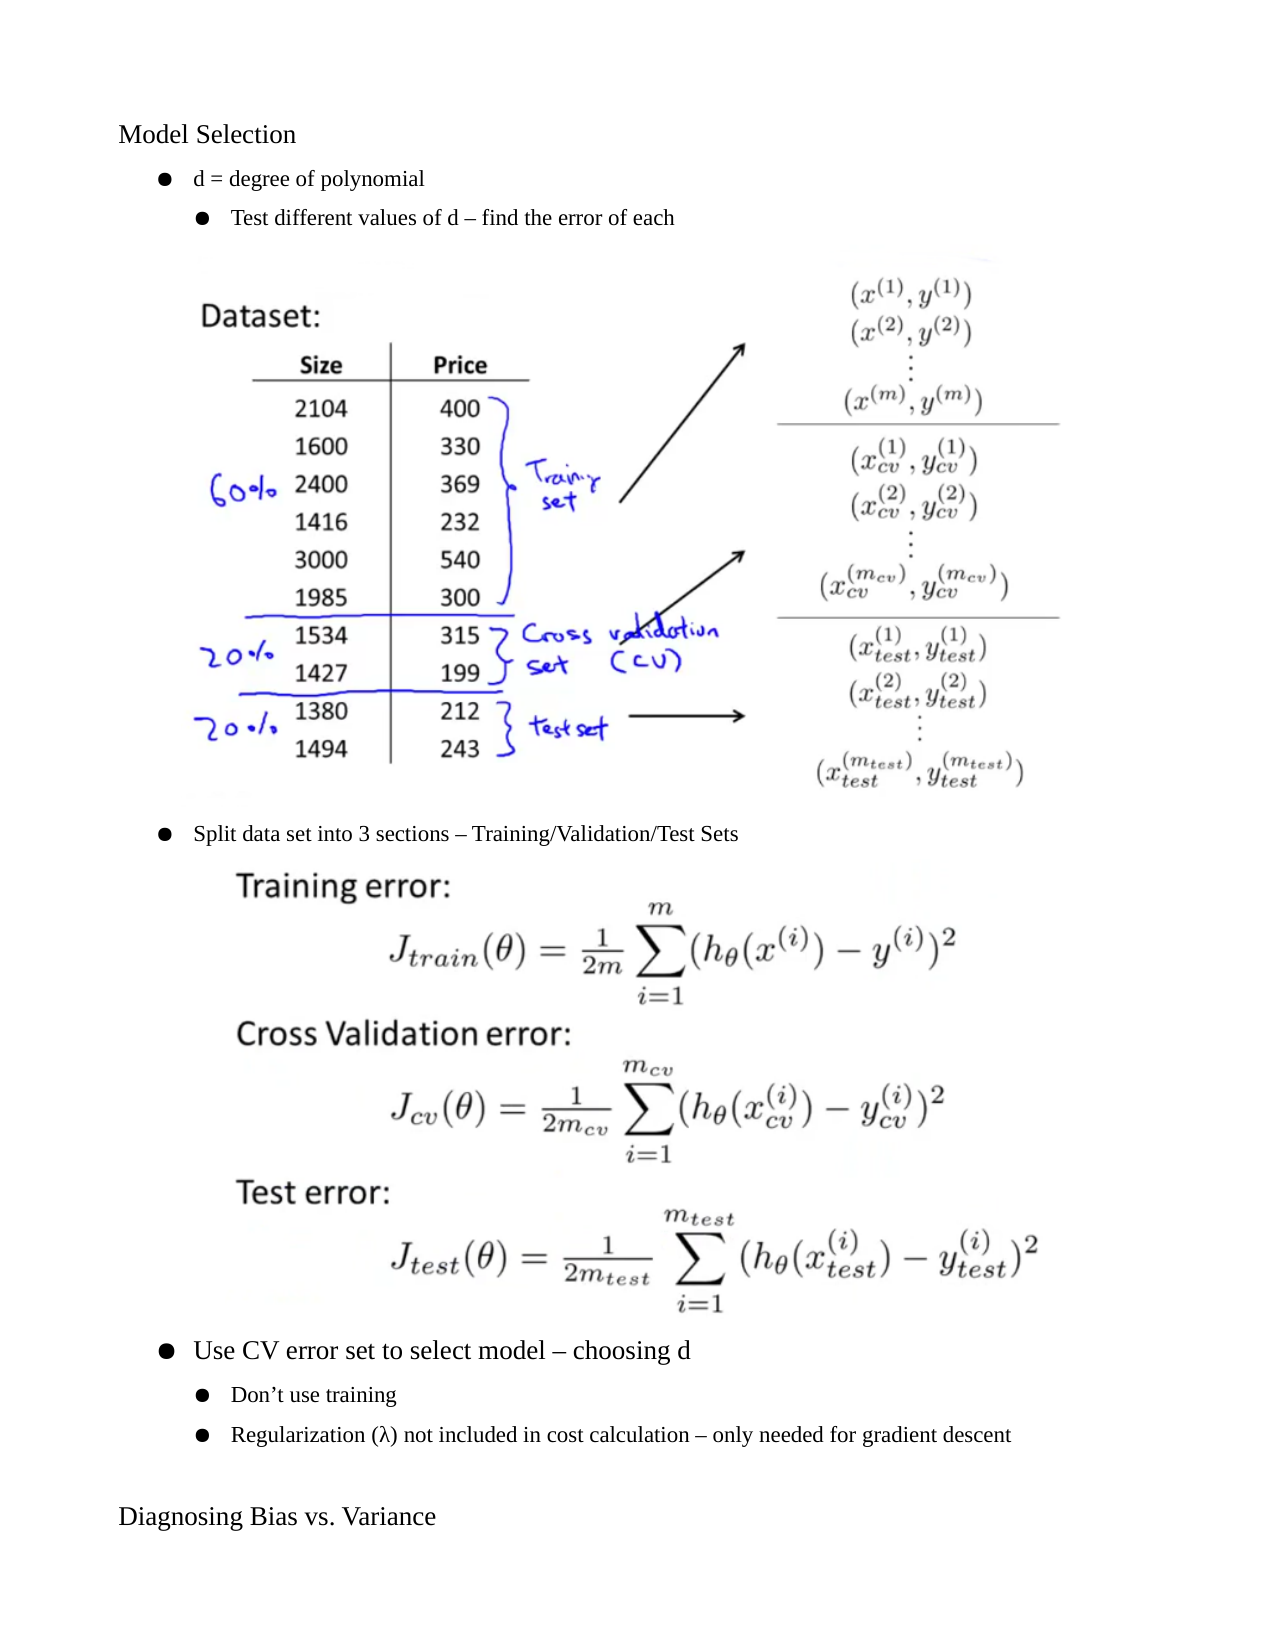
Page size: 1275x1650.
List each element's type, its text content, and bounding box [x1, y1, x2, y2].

text Diagnosing Bias vs. Variance [118, 1500, 1157, 1531]
list Split data set into 3 sections – Training/Validation/Test Sets [156, 244, 1157, 847]
list Regularization (λ) not included in cost calculation – only needed for gradient descent [193, 1421, 1157, 1447]
list Test different values of d – find the error of each [193, 204, 1157, 231]
picture [224, 859, 1051, 1319]
picture [180, 241, 1075, 807]
text Model Selection [118, 118, 1157, 149]
list Don’t use training [193, 1381, 1157, 1408]
list Use CV error set to select model – choosing d [156, 860, 1157, 1366]
list d = degree of polynomial [156, 165, 1157, 191]
